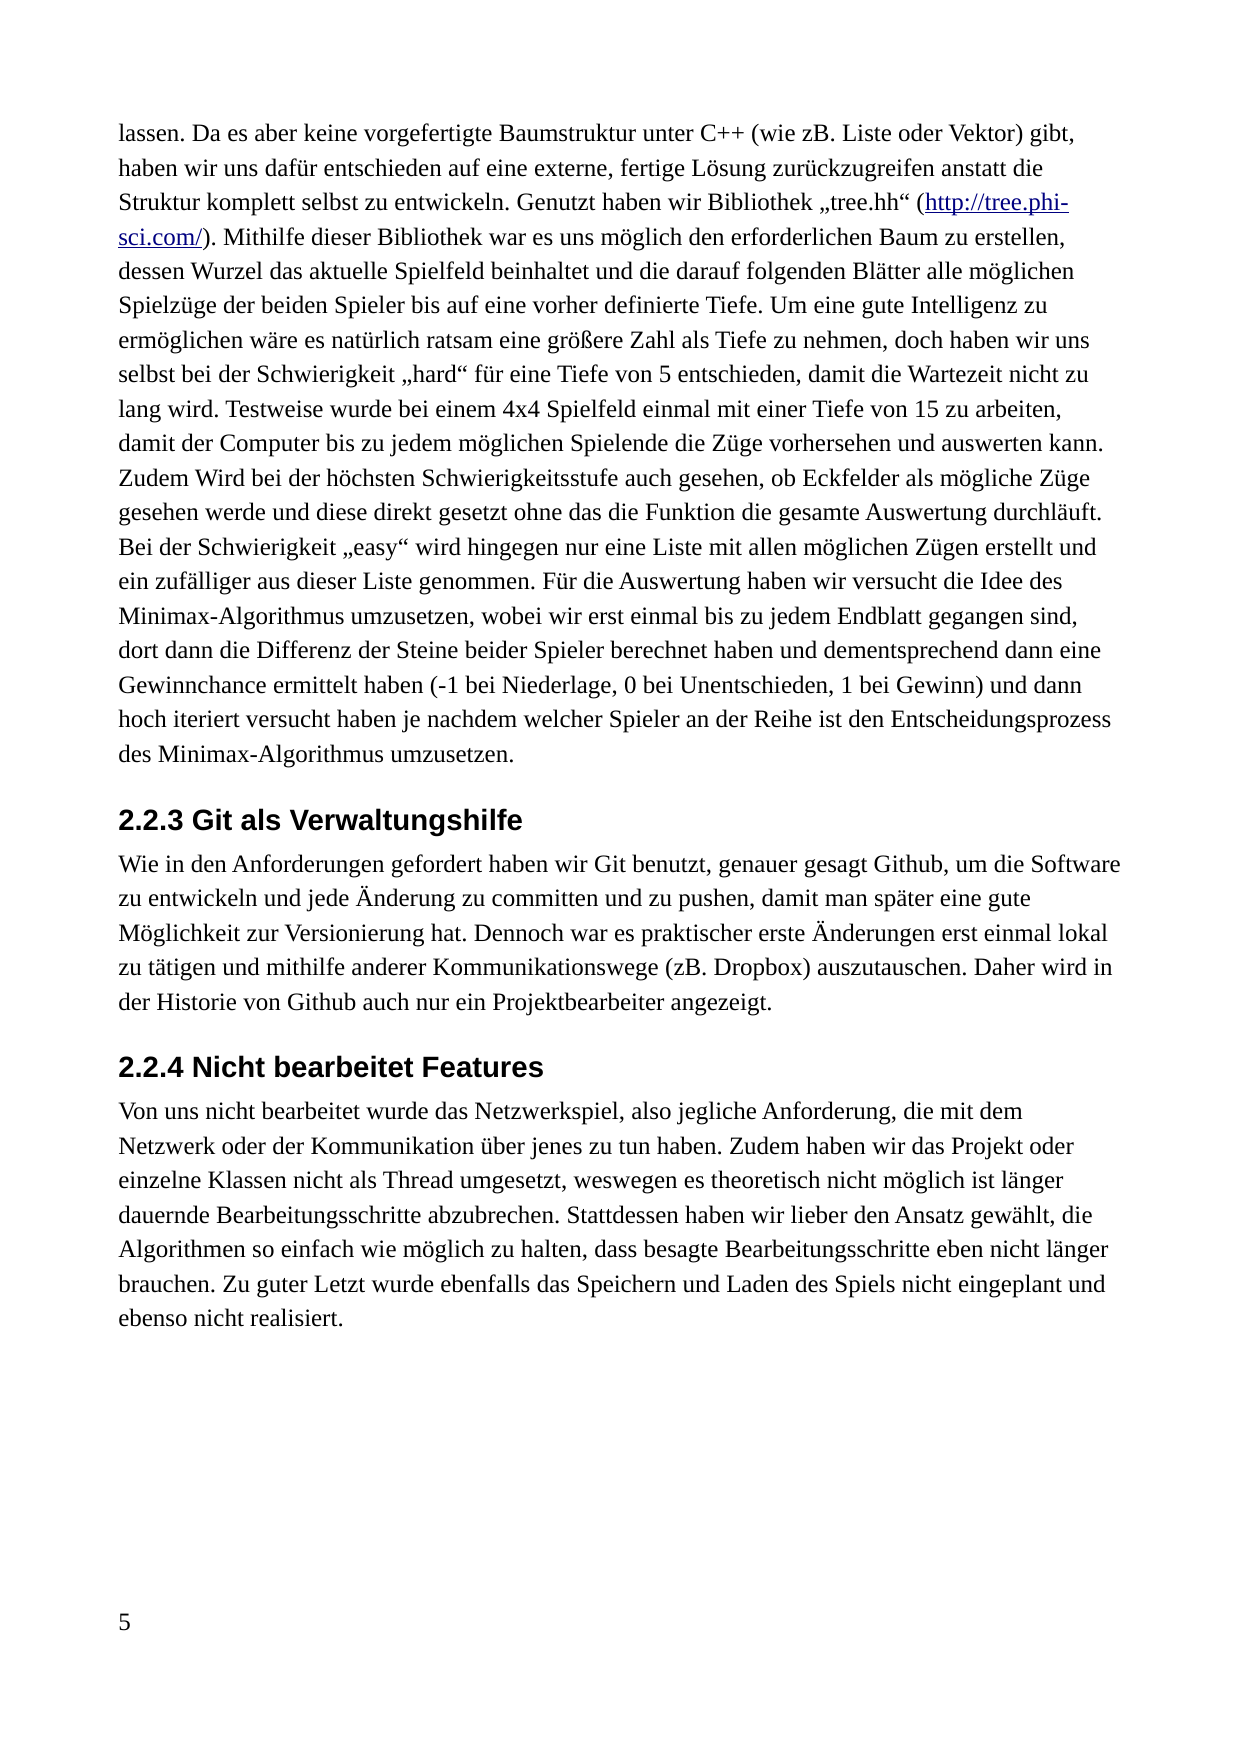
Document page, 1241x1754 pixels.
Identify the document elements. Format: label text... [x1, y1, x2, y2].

subtitle 2.2.4 Nicht bearbeitet Features [118, 1050, 1122, 1084]
text Von uns nicht bearbeitet wurde das Netzwerkspiel, also jegliche Anforderung, die mit dem Netzwerk oder der Kommunikation über jenes zu tun haben. Zudem haben wir das Projekt oder einzelne Klassen nicht als Thread umgesetzt, weswegen es theoretisch nicht möglich ist länger dauernde Bearbeitungsschritte abzubrechen. Stattdessen haben wir lieber den Ansatz gewählt, die Algorithmen so einfach wie möglich zu halten, dass besagte Bearbeitungsschritte eben nicht länger brauchen. Zu guter Letzt wurde ebenfalls das Speichern und Laden des Spiels nicht eingeplant und ebenso nicht realisiert. [118, 1096, 1122, 1332]
subtitle 2.2.3 Git als Verwaltungshilfe [118, 802, 1122, 836]
text lassen. Da es aber keine vorgefertigte Baumstruktur unter C++ (wie zB. Liste oder Vektor) gibt, haben wir uns dafür entschieden auf eine externe, fertige Lösung zurückzugreifen anstatt die Struktur komplett selbst zu entwickeln. Genutzt haben wir Bibliothek „tree.hh“ (http://tree.phi-sci.com/). Mithilfe dieser Bibliothek war es uns möglich den erforderlichen Baum zu erstellen, dessen Wurzel das aktuelle Spielfeld beinhaltet und die darauf folgenden Blätter alle möglichen Spielzüge der beiden Spieler bis auf eine vorher definierte Tiefe. Um eine gute Intelligenz zu ermöglichen wäre es natürlich ratsam eine größere Zahl als Tiefe zu nehmen, doch haben wir uns selbst bei der Schwierigkeit „hard“ für eine Tiefe von 5 entschieden, damit die Wartezeit nicht zu lang wird. Testweise wurde bei einem 4x4 Spielfeld einmal mit einer Tiefe von 15 zu arbeiten, damit der Computer bis zu jedem möglichen Spielende die Züge vorhersehen und auswerten kann. Zudem Wird bei der höchsten Schwierigkeitsstufe auch gesehen, ob Eckfelder als mögliche Züge gesehen werde und diese direkt gesetzt ohne das die Funktion die gesamte Auswertung durchläuft. Bei der Schwierigkeit „easy“ wird hingegen nur eine Liste mit allen möglichen Zügen erstellt und ein zufälliger aus dieser Liste genommen. Für die Auswertung haben wir versucht die Idee des Minimax-Algorithmus umzusetzen, wobei wir erst einmal bis zu jedem Endblatt gegangen sind, dort dann die Differenz der Steine beider Spieler berechnet haben und dementsprechend dann eine Gewinnchance ermittelt haben (-1 bei Niederlage, 0 bei Unentschieden, 1 bei Gewinn) und dann hoch iteriert versucht haben je nachdem welcher Spieler an der Reihe ist den Entscheidungsprozess des Minimax-Algorithmus umzusetzen. [118, 118, 1122, 767]
text Wie in den Anforderungen gefordert haben wir Git benutzt, genauer gesagt Github, um die Software zu entwickeln und jede Änderung zu committen und zu pushen, damit man später eine gute Möglichkeit zur Versionierung hat. Dennoch war es praktischer erste Änderungen erst einmal lokal zu tätigen und mithilfe anderer Kommunikationswege (zB. Dropbox) auszutauschen. Daher wird in der Historie von Github auch nur ein Projektbearbeiter angezeigt. [118, 849, 1122, 1015]
